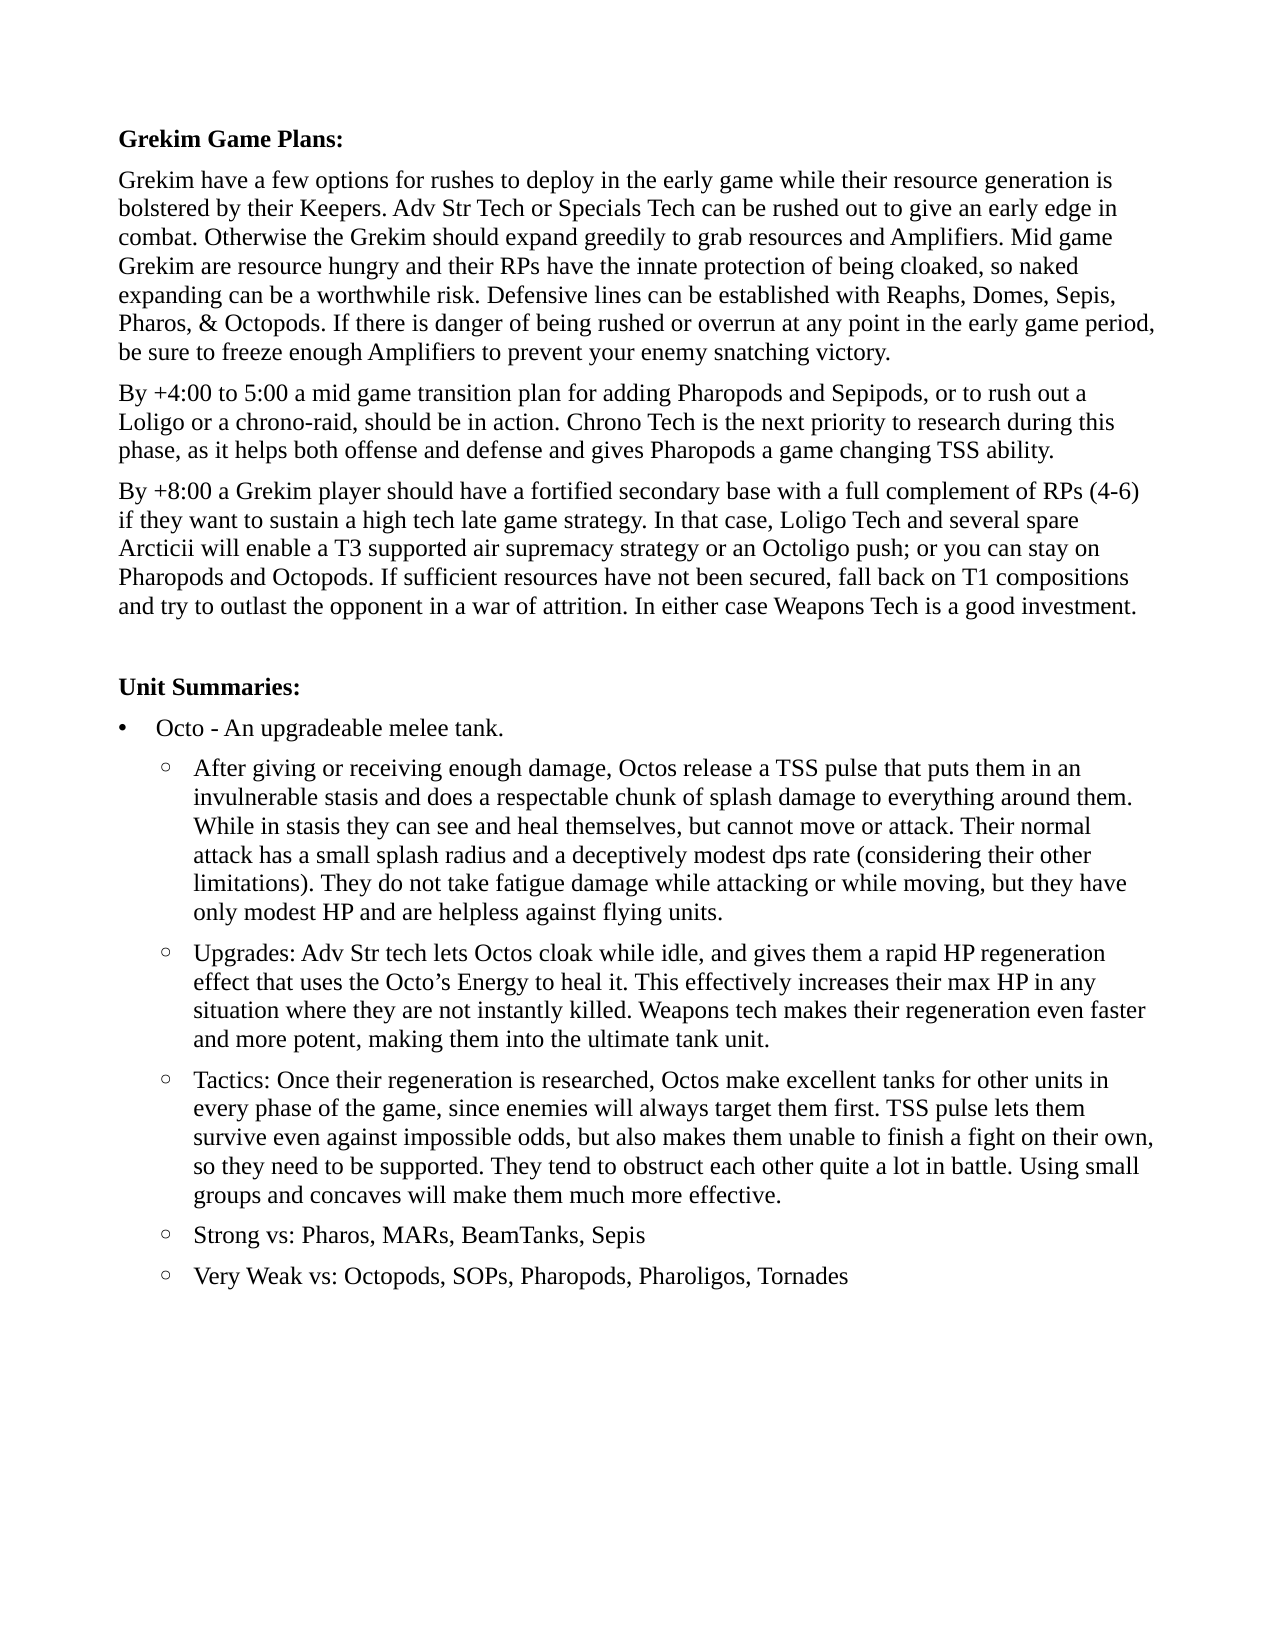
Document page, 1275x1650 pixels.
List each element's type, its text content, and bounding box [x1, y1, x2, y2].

list Strong vs: Pharos, MARs, BeamTanks, Sepis [156, 1220, 1157, 1249]
list Upgrades: Adv Str tech lets Octos cloak while idle, and gives them a rapid HP regeneration effect that uses the Octo’s Energy to heal it. This effectively increases their max HP in any situation where they are not instantly killed. Weapons tech makes their regeneration even faster and more potent, making them into the ultimate tank unit. [156, 938, 1157, 1053]
text Grekim Game Plans: [118, 124, 1157, 153]
text By +8:00 a Grekim player should have a fortified secondary base with a full complement of RPs (4-6) if they want to sustain a high tech late game strategy. In that case, Loligo Tech and several spare Arcticii will enable a T3 supported air supremacy strategy or an Octoligo push; or you can stay on Pharopods and Octopods. If sufficient resources have not been secured, fall back on T1 compositions and try to outlast the opponent in a war of attrition. In either case Weapons Tech is a good investment. [118, 476, 1157, 620]
list Tactics: Once their regeneration is researched, Octos make excellent tanks for other units in every phase of the game, since enemies will always target them first. TSS pulse lets them survive even against impossible odds, but also makes them unable to finish a fight on their own, so they need to be supported. They tend to obstruct each other quite a lot in battle. Using small groups and concaves will make them much more effective. [156, 1065, 1157, 1208]
text Unit Summaries: [118, 672, 1157, 701]
list After giving or receiving enough damage, Octos release a TSS pulse that puts them in an invulnerable stasis and does a respectable chunk of splash damage to everything around them. While in stasis they can see and heal themselves, but cannot move or attack. Their normal attack has a small splash radius and a deceptively modest dps rate (considering their other limitations). They do not take fatigue damage while attacking or while moving, but they have only modest HP and are helpless against flying units. [156, 753, 1157, 926]
list Very Weak vs: Octopods, SOPs, Pharopods, Pharoligos, Tornades [156, 1261, 1157, 1290]
text Grekim have a few options for rushes to deploy in the early game while their resource generation is bolstered by their Keepers. Adv Str Tech or Specials Tech can be rushed out to give an early edge in combat. Otherwise the Grekim should expand greedily to grab resources and Amplifiers. Mid game Grekim are resource hungry and their RPs have the innate protection of being cloaked, so naked expanding can be a worthwhile risk. Defensive lines can be established with Reaphs, Domes, Sepis, Pharos, & Octopods. If there is danger of being rushed or overrun at any point in the early game period, be sure to freeze enough Amplifiers to prevent your enemy snatching victory. [118, 165, 1157, 366]
list Octo - An upgradeable melee tank. [118, 713, 1157, 742]
text By +4:00 to 5:00 a mid game transition plan for adding Pharopods and Sepipods, or to rush out a Loligo or a chrono-raid, should be in action. Chrono Tech is the next priority to research during this phase, as it helps both offense and defense and gives Pharopods a game changing TSS ability. [118, 378, 1157, 464]
